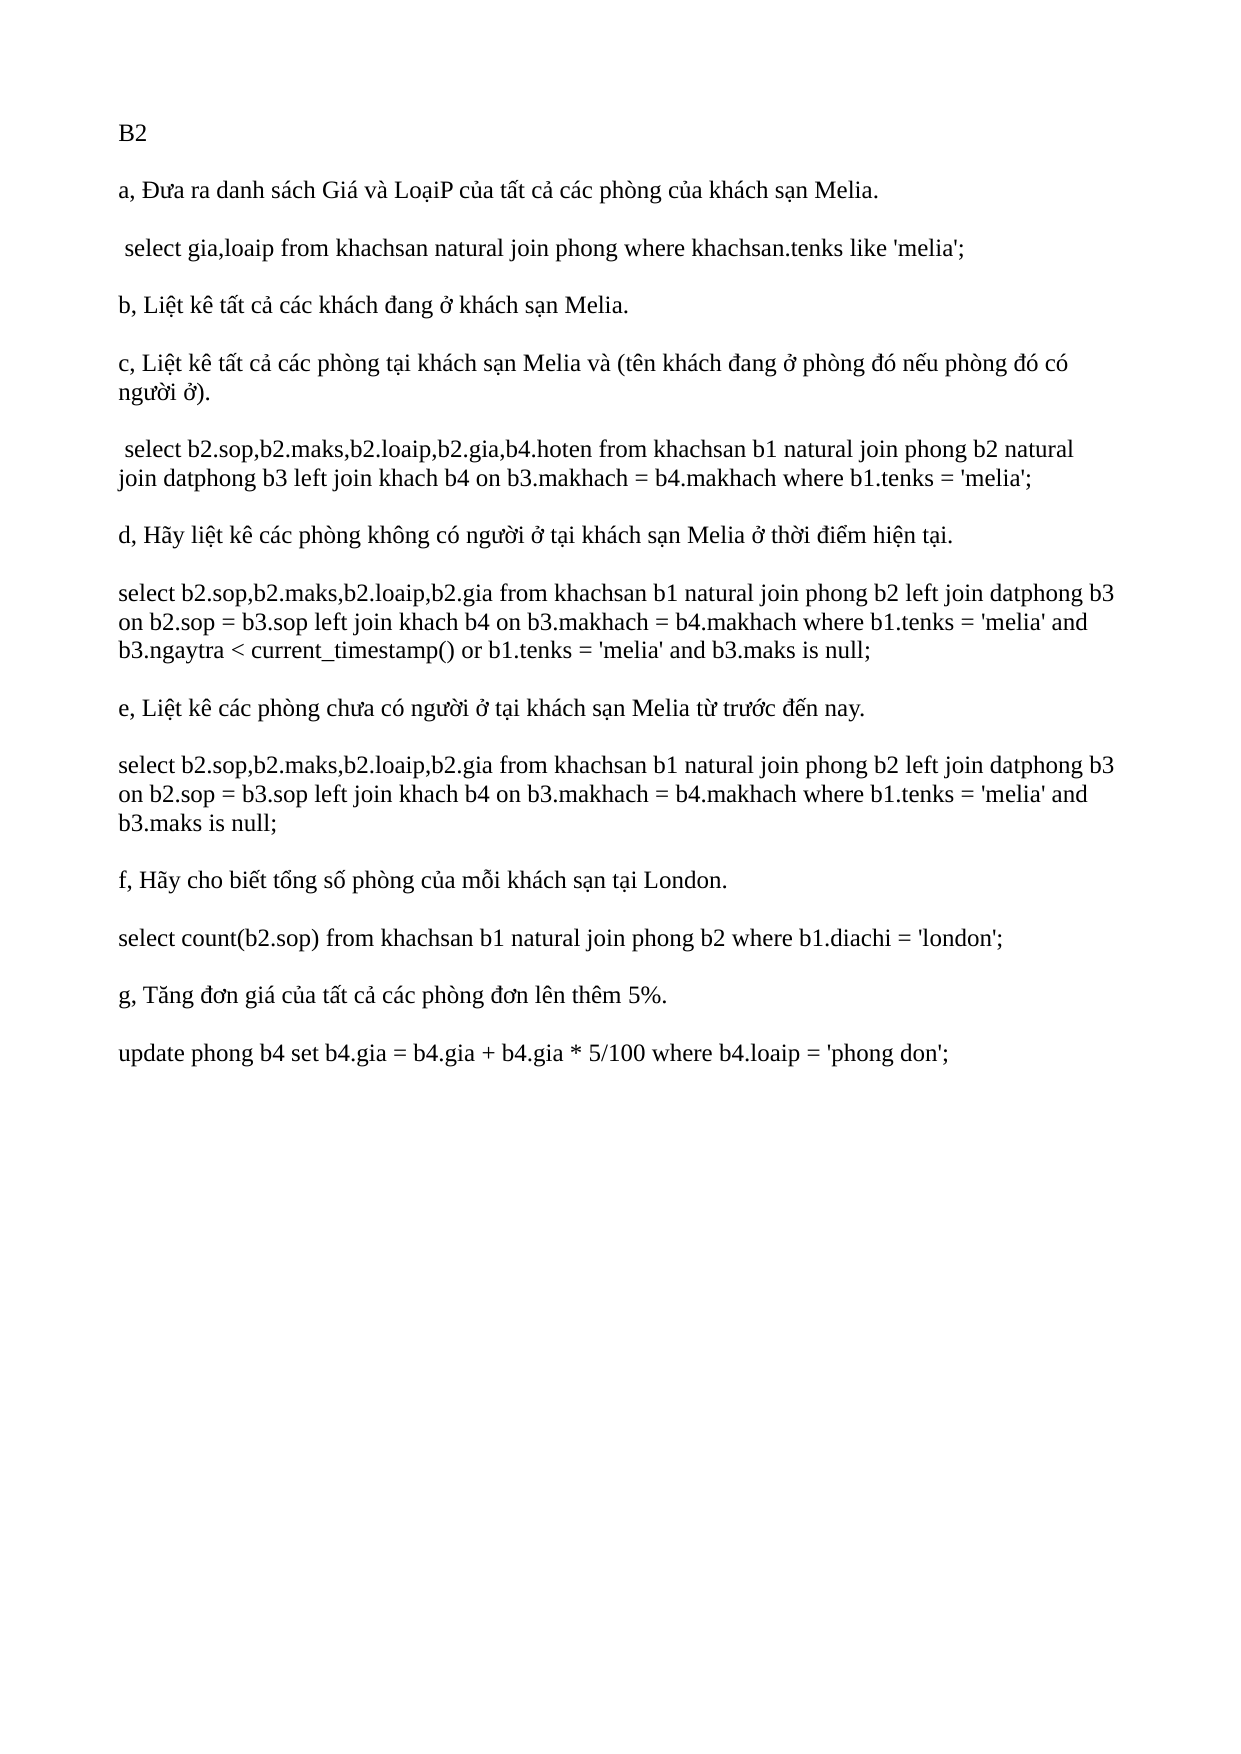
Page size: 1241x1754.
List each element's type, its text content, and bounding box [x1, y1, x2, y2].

text e, Liệt kê các phòng chưa có người ở tại khách sạn Melia từ trước đến nay. [118, 693, 1122, 722]
text select b2.sop,b2.maks,b2.loaip,b2.gia from khachsan b1 natural join phong b2 left join datphong b3 on b2.sop = b3.sop left join khach b4 on b3.makhach = b4.makhach where b1.tenks = 'melia' and b3.ngaytra < current_timestamp() or b1.tenks = 'melia' and b3.maks is null; [118, 578, 1122, 664]
text a, Đưa ra danh sách Giá và LoạiP của tất cả các phòng của khách sạn Melia. [118, 176, 1122, 204]
text f, Hãy cho biết tổng số phòng của mỗi khách sạn tại London. [118, 866, 1122, 894]
text g, Tăng đơn giá của tất cả các phòng đơn lên thêm 5%. [118, 981, 1122, 1009]
text b, Liệt kê tất cả các khách đang ở khách sạn Melia. [118, 291, 1122, 319]
text d, Hãy liệt kê các phòng không có người ở tại khách sạn Melia ở thời điểm hiện tại. [118, 521, 1122, 549]
text select count(b2.sop) from khachsan b1 natural join phong b2 where b1.diachi = 'london'; [118, 923, 1122, 952]
text update phong b4 set b4.gia = b4.gia + b4.gia * 5/100 where b4.loaip = 'phong don'; [118, 1038, 1122, 1067]
text select b2.sop,b2.maks,b2.loaip,b2.gia from khachsan b1 natural join phong b2 left join datphong b3 on b2.sop = b3.sop left join khach b4 on b3.makhach = b4.makhach where b1.tenks = 'melia' and b3.maks is null; [118, 751, 1122, 837]
text B2 [118, 118, 1122, 147]
text select gia,loaip from khachsan natural join phong where khachsan.tenks like 'melia'; [118, 233, 1122, 262]
text select b2.sop,b2.maks,b2.loaip,b2.gia,b4.hoten from khachsan b1 natural join phong b2 natural join datphong b3 left join khach b4 on b3.makhach = b4.makhach where b1.tenks = 'melia'; [118, 434, 1122, 492]
text c, Liệt kê tất cả các phòng tại khách sạn Melia và (tên khách đang ở phòng đó nếu phòng đó có người ở). [118, 348, 1122, 406]
